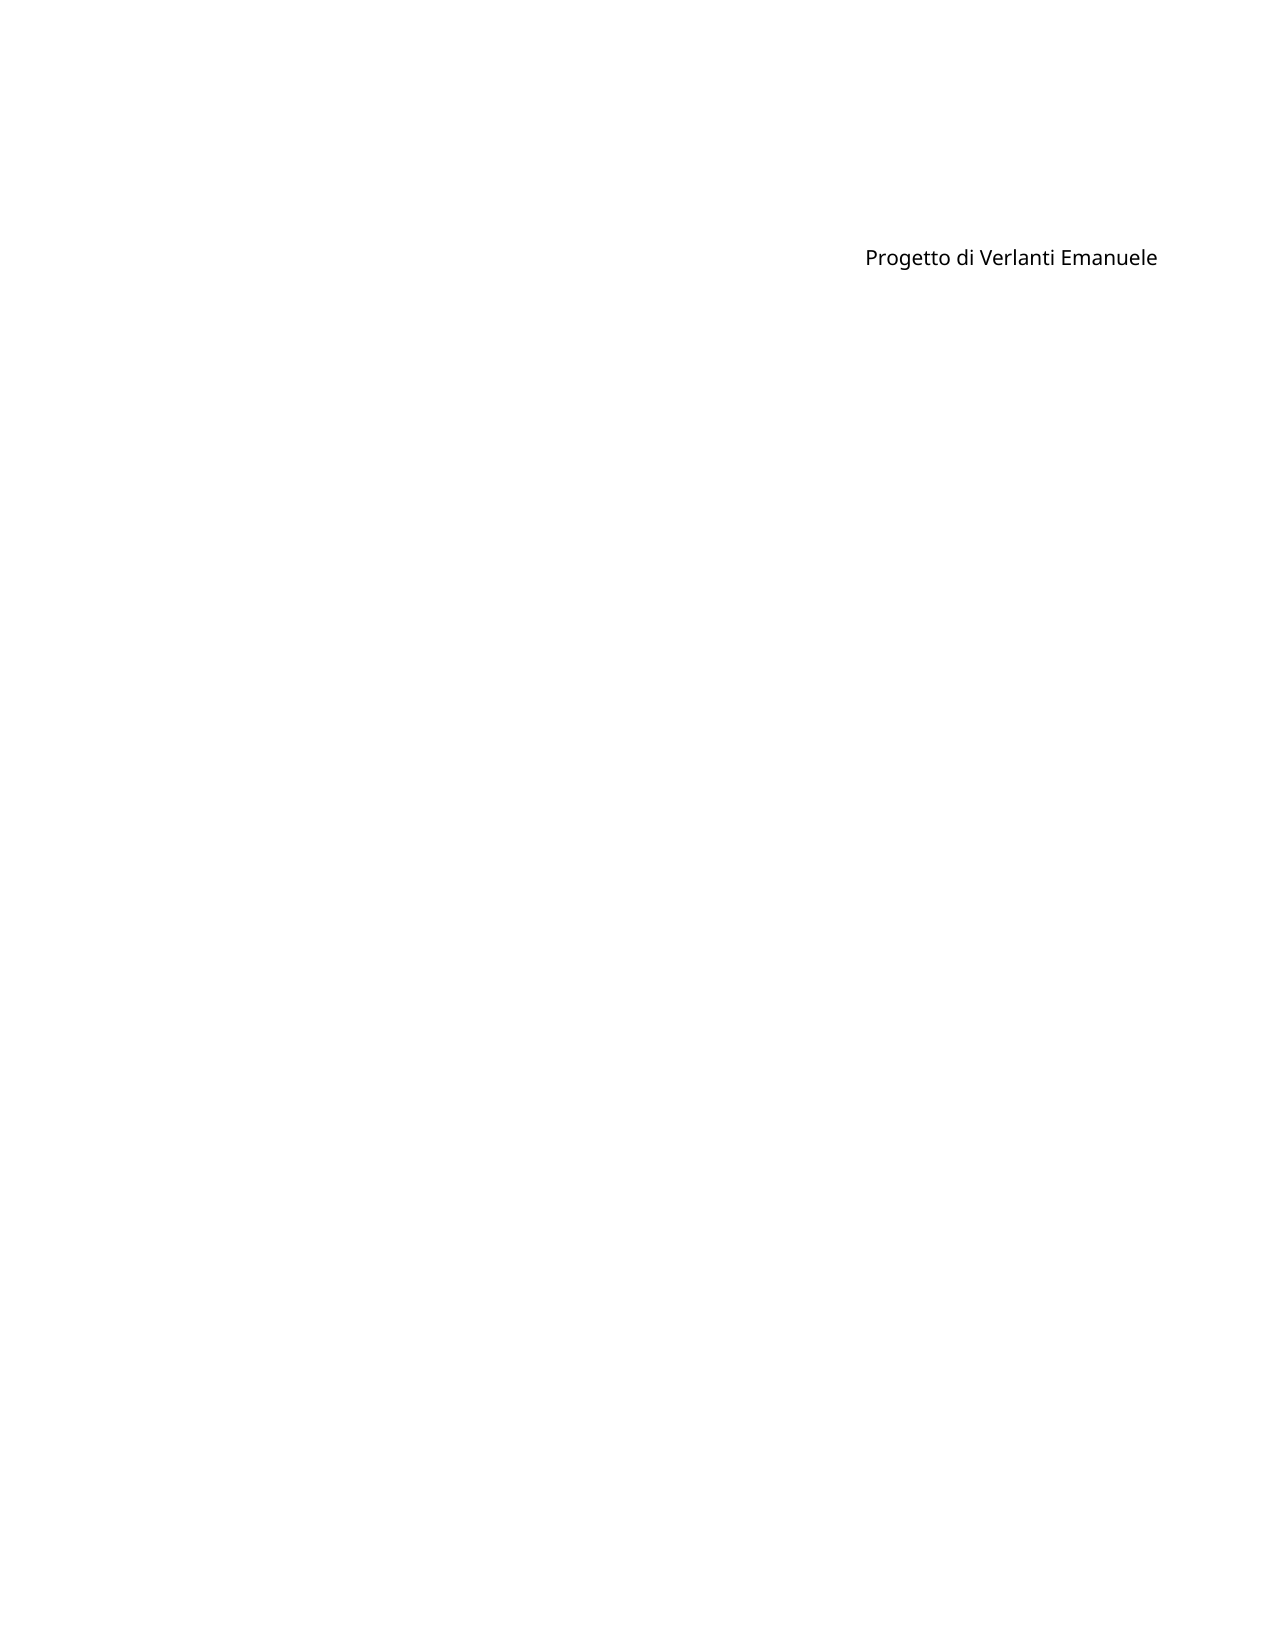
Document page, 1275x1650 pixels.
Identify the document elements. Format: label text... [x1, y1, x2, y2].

text Progetto di Verlanti Emanuele [114, 243, 1158, 272]
